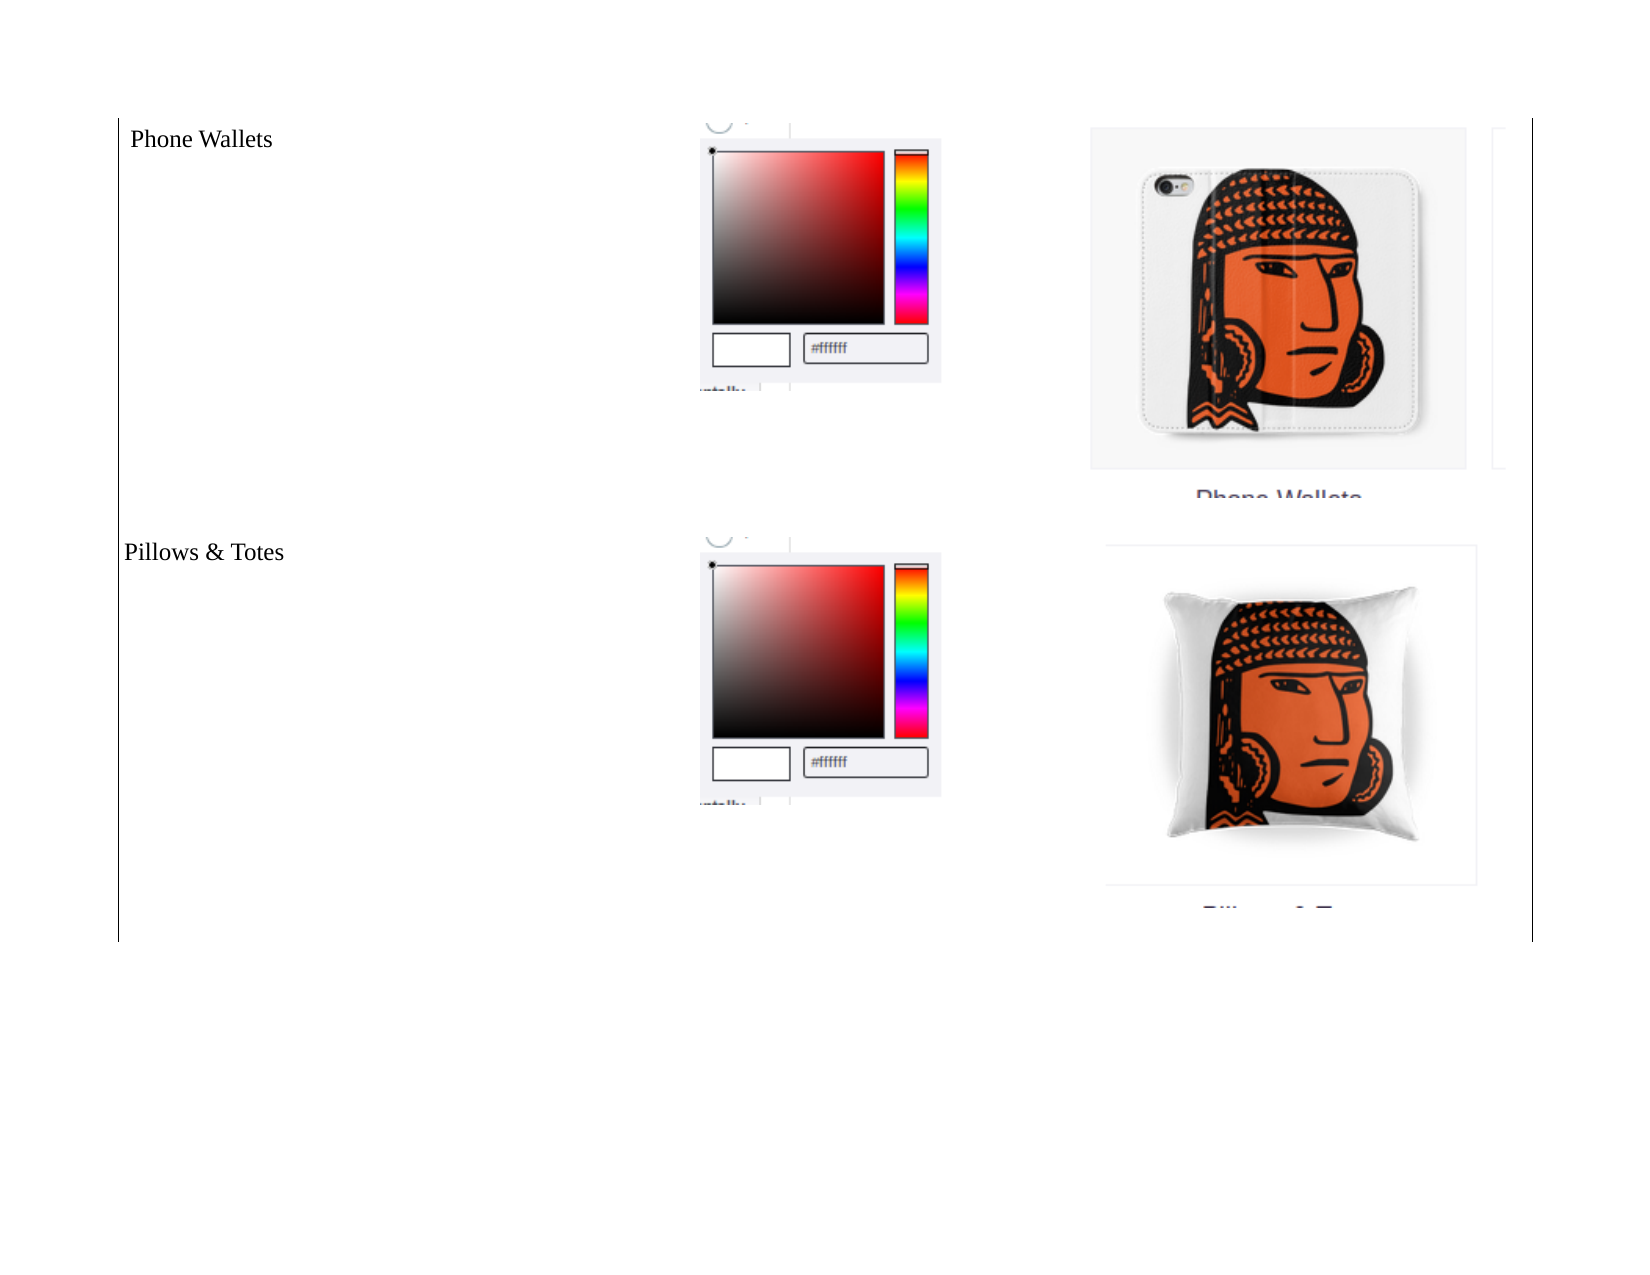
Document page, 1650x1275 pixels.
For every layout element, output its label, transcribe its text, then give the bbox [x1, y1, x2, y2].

table_cell [1061, 532, 1532, 942]
picture [1105, 537, 1487, 908]
picture [700, 537, 951, 805]
table_cell [589, 532, 1061, 942]
table_cell [1061, 118, 1532, 532]
picture [700, 123, 951, 391]
table_cell [589, 118, 1061, 532]
table_cell Pillows & Totes [119, 532, 589, 942]
table_cell Phone Wallets [119, 118, 589, 532]
picture [1086, 123, 1506, 498]
